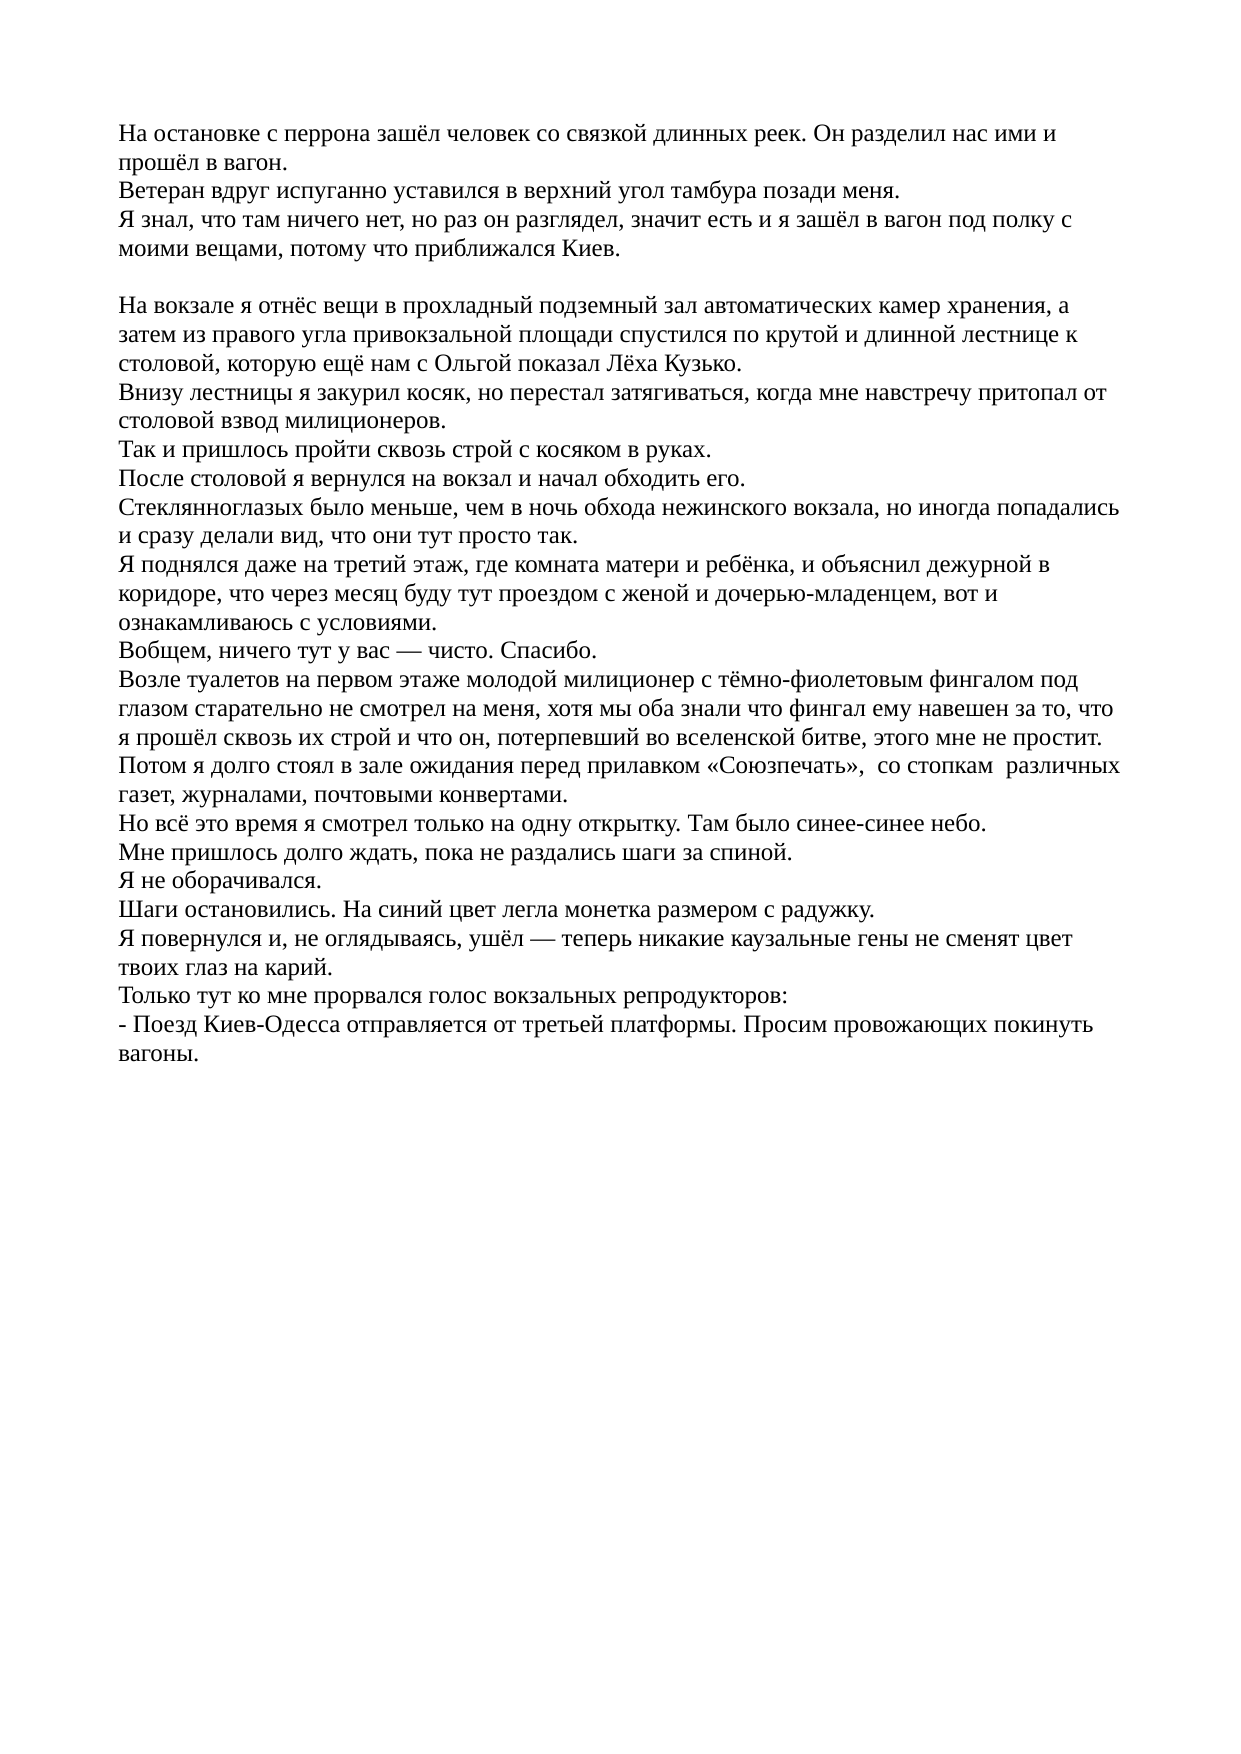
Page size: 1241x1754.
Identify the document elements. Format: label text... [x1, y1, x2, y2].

text Я повернулся и, не оглядываясь, ушёл — теперь никакие каузальные гены не сменят цвет твоих глаз на карий. [118, 923, 1122, 981]
text Потом я долго стоял в зале ожидания перед прилавком «Союзпечать», со стопкам различных газет, журналами, почтовыми конвертами. [118, 751, 1122, 808]
text Только тут ко мне прорвался голос вокзальных репродукторов: [118, 981, 1122, 1009]
text Ветеран вдруг испуганно уставился в верхний угол тамбура позади меня. [118, 176, 1122, 204]
text - Поезд Киев-Одесса отправляется от третьей платформы. Просим провожающих покинуть вагоны. [118, 1009, 1122, 1067]
text Я знал, что там ничего нет, но раз он разглядел, значит есть и я зашёл в вагон под полку с моими вещами, потому что приближался Киев. [118, 204, 1122, 262]
text Я не оборачивался. [118, 866, 1122, 894]
text Вобщем, ничего тут у вас — чисто. Спасибо. [118, 636, 1122, 664]
text Внизу лестницы я закурил косяк, но перестал затягиваться, когда мне навстречу притопал от столовой взвод милиционеров. [118, 377, 1122, 434]
text После столовой я вернулся на вокзал и начал обходить его. [118, 463, 1122, 492]
text На остановке с перрона зашёл человек со связкой длинных реек. Он разделил нас ими и прошёл в вагон. [118, 118, 1122, 176]
text Я поднялся даже на третий этаж, где комната матери и ребёнка, и объяснил дежурной в коридоре, что через месяц буду тут проездом с женой и дочерью-младенцем, вот и ознакамливаюсь с условиями. [118, 549, 1122, 636]
text Возле туалетов на первом этаже молодой милиционер с тёмно-фиолетовым фингалом под глазом старательно не смотрел на меня, хотя мы оба знали что фингал ему навешен за то, что я прошёл сквозь их строй и что он, потерпевший во вселенской битве, этого мне не простит. [118, 664, 1122, 751]
text Так и пришлось пройти сквозь строй с косяком в руках. [118, 434, 1122, 463]
text Стеклянноглазых было меньше, чем в ночь обхода нежинского вокзала, но иногда попадались и сразу делали вид, что они тут просто так. [118, 492, 1122, 549]
text Шаги остановились. На синий цвет легла монетка размером с радужку. [118, 894, 1122, 923]
text На вокзале я отнёс вещи в прохладный подземный зал автоматических камер хранения, а затем из правого угла привокзальной площади спустился по крутой и длинной лестнице к столовой, которую ещё нам с Ольгой показал Лёха Кузько. [118, 291, 1122, 377]
text Мне пришлось долго ждать, пока не раздались шаги за спиной. [118, 837, 1122, 866]
text Но всё это время я смотрел только на одну открытку. Там было синее-синее небо. [118, 808, 1122, 837]
